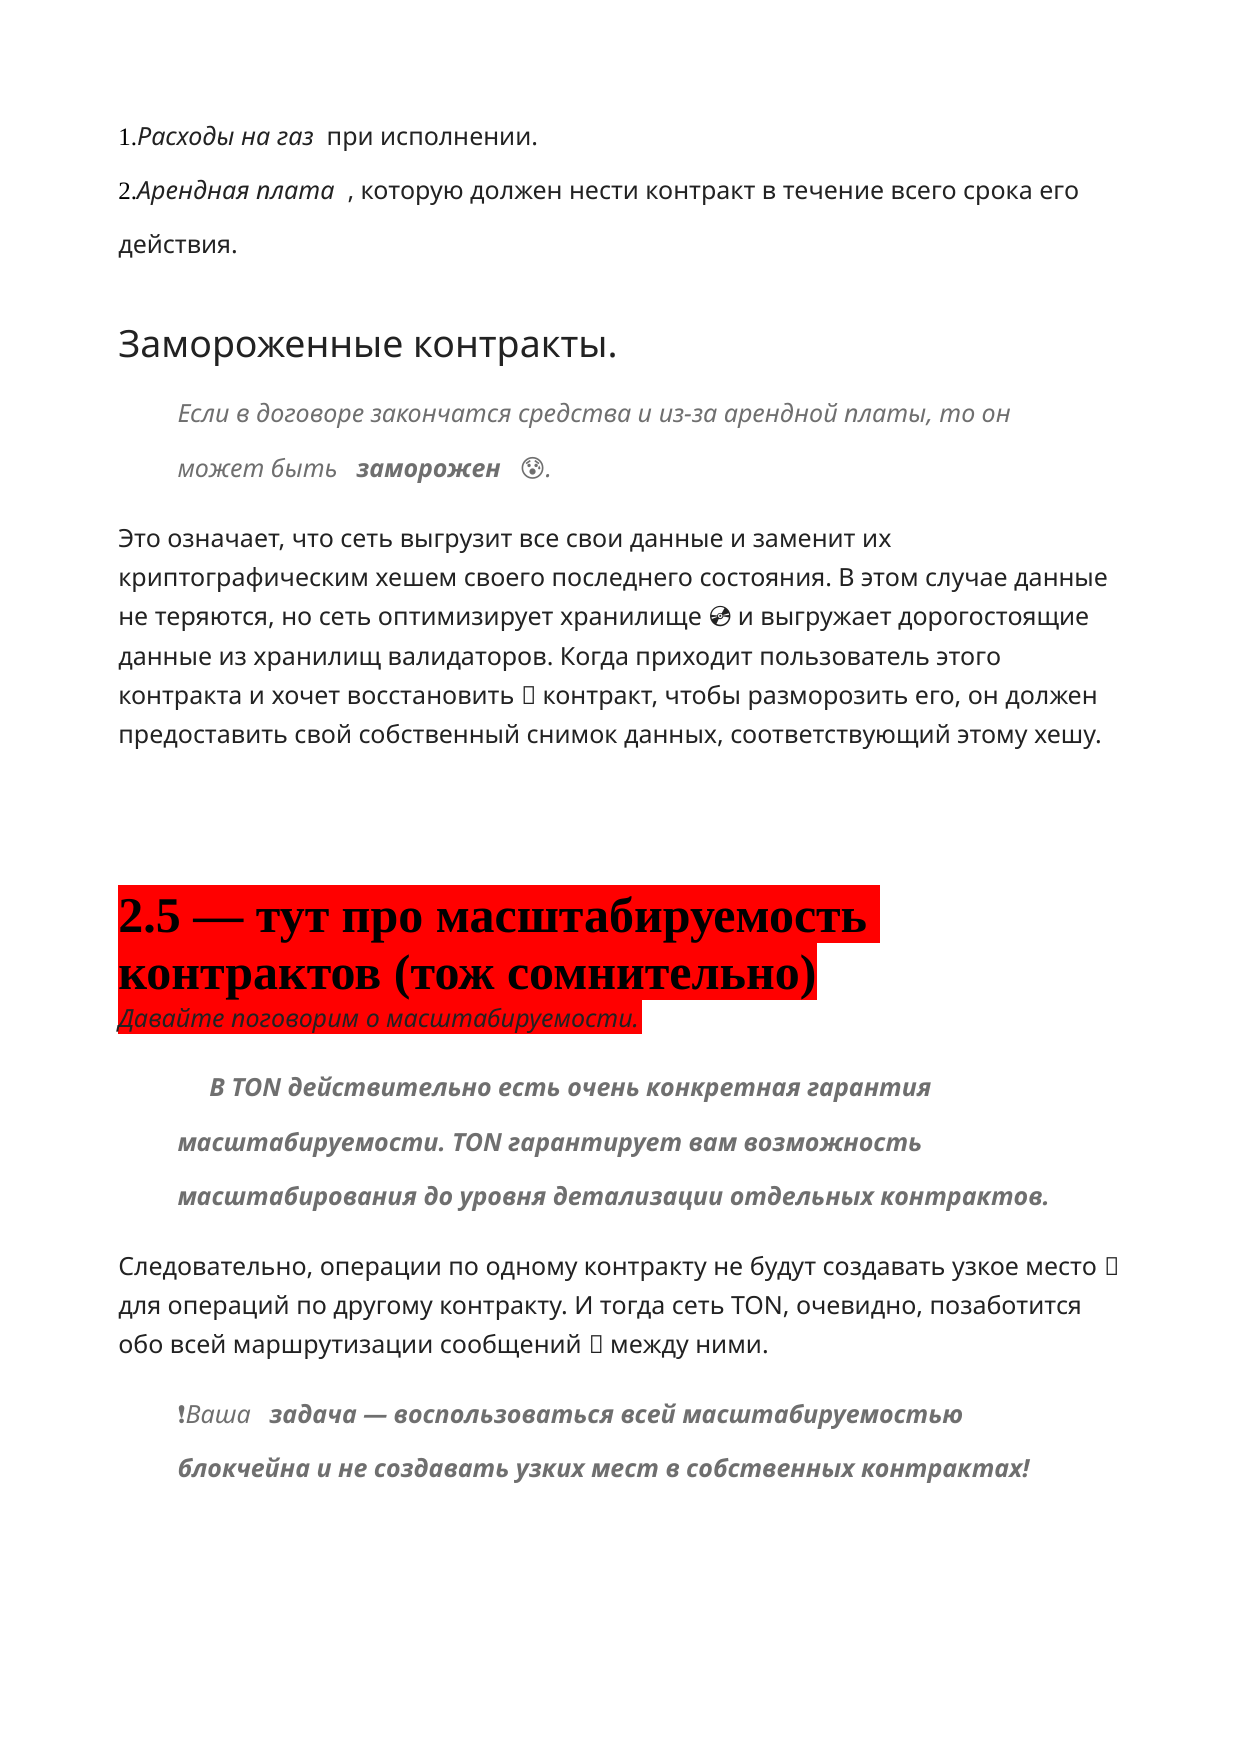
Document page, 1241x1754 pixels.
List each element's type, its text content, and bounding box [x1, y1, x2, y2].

text 2.5 — тут про масштабируемость контрактов (тож сомнительно) [118, 885, 1122, 1000]
subtitle Замороженные контракты. [118, 317, 1122, 368]
text Следовательно, операции по одному контракту не будут создавать узкое место 🍼 для операций по другому контракту. И тогда сеть TON, очевидно, позаботится обо всей маршрутизации сообщений 🚅 между ними. [118, 1249, 1122, 1361]
text ❗Ваша задача — воспользоваться всей масштабируемостью блокчейна и не создавать узких мест в собственных контрактах! [177, 1396, 1063, 1485]
text Давайте поговорим о масштабируемости. [118, 1000, 1122, 1034]
list Арендная плата , которую должен нести контракт в течение всего срока его действия. [118, 173, 1122, 261]
text Если в договоре закончатся средства и из-за арендной платы, то он может быть заморожен 😰. [177, 396, 1063, 485]
text 💎 В TON действительно есть очень конкретная гарантия масштабируемости. TON гарантирует вам возможность масштабирования до уровня детализации отдельных контрактов. [177, 1070, 1063, 1213]
text Это означает, что сеть выгрузит все свои данные и заменит их криптографическим хешем своего последнего состояния. В этом случае данные не теряются, но сеть оптимизирует хранилище 💿 и выгружает дорогостоящие данные из хранилищ валидаторов. Когда приходит пользователь этого контракта и хочет восстановить 🔮 контракт, чтобы разморозить его, он должен предоставить свой собственный снимок данных, соответствующий этому хешу. [118, 521, 1122, 751]
list Расходы на газ при исполнении. [118, 118, 1122, 152]
